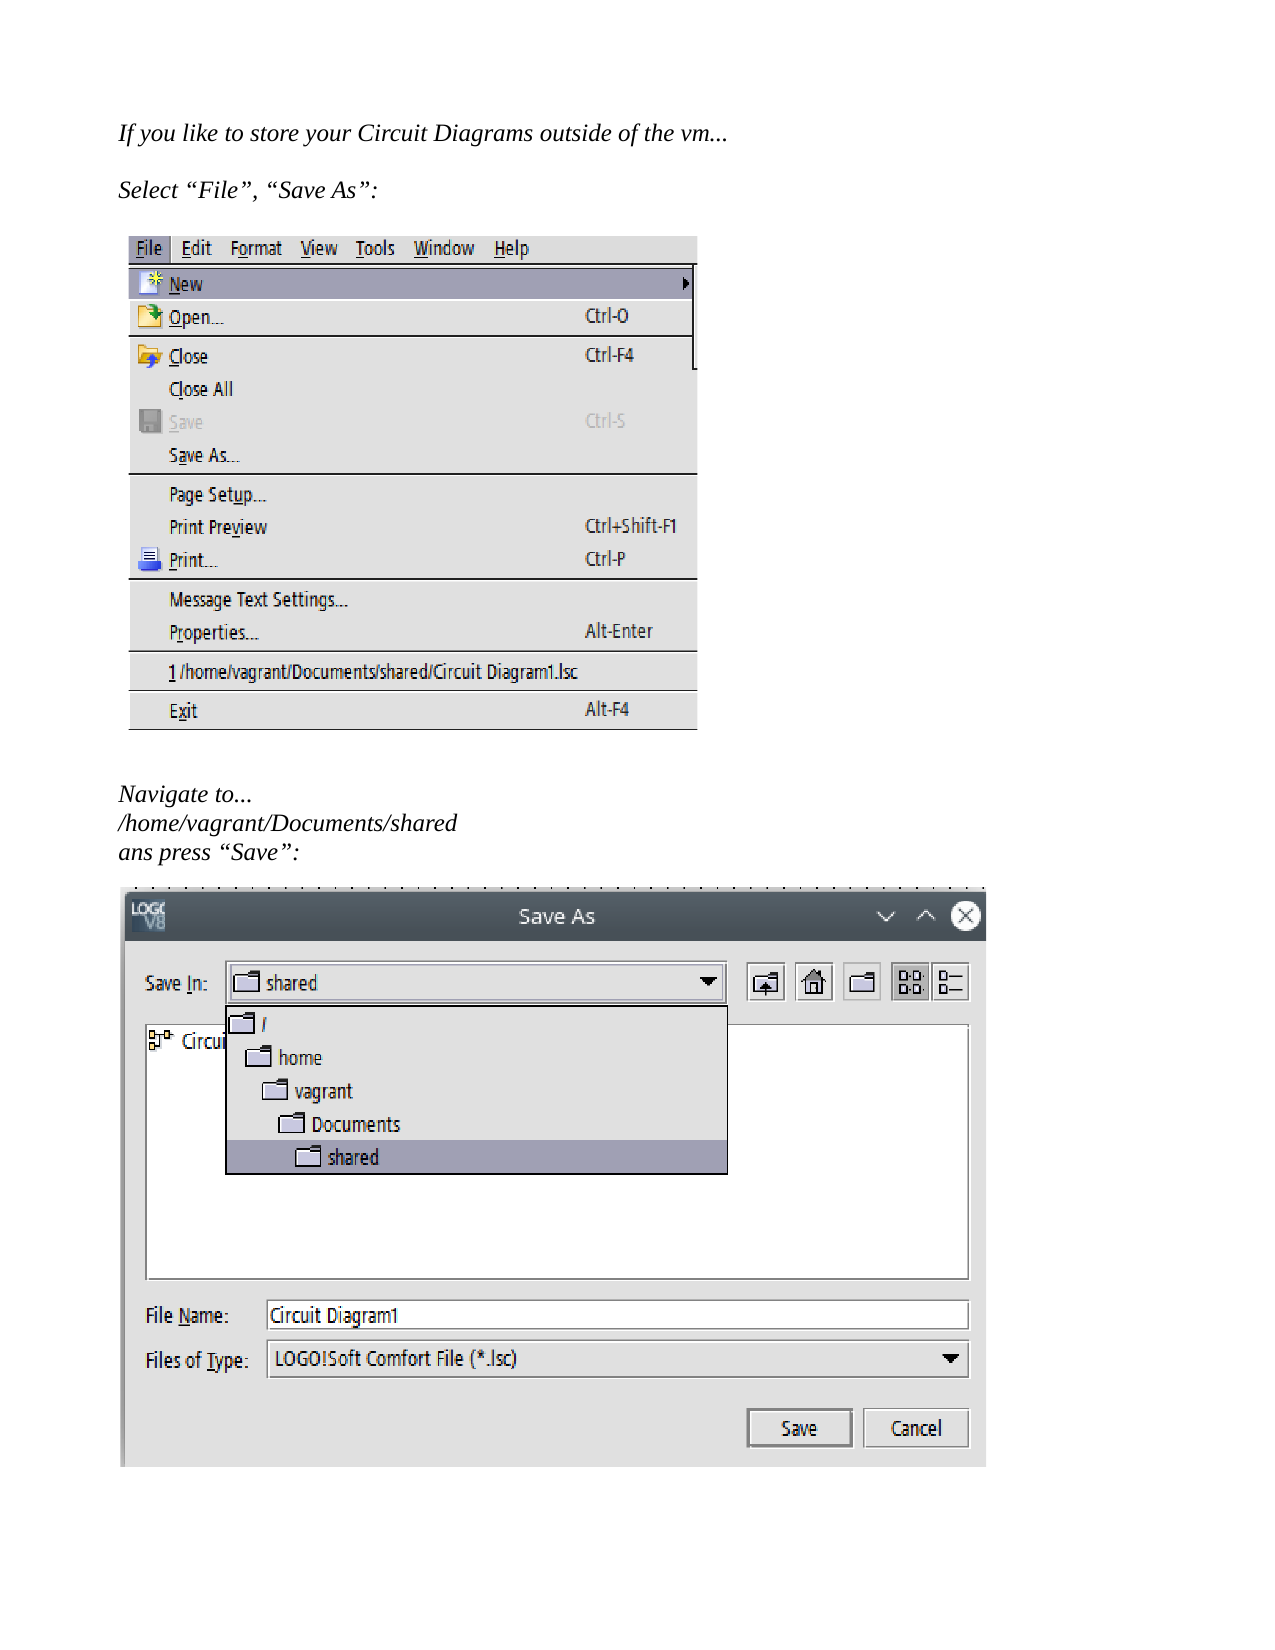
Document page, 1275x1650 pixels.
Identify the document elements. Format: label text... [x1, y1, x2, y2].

text Select “File”, “Save As”: [118, 176, 1157, 204]
text If you like to store your Circuit Diagrams outside of the vm... [118, 118, 1157, 147]
text Navigate to... [118, 779, 1157, 808]
picture [128, 236, 698, 730]
picture [120, 887, 987, 1467]
text ans press “Save”: [118, 837, 1157, 866]
text /home/vagrant/Documents/shared [118, 808, 1157, 837]
